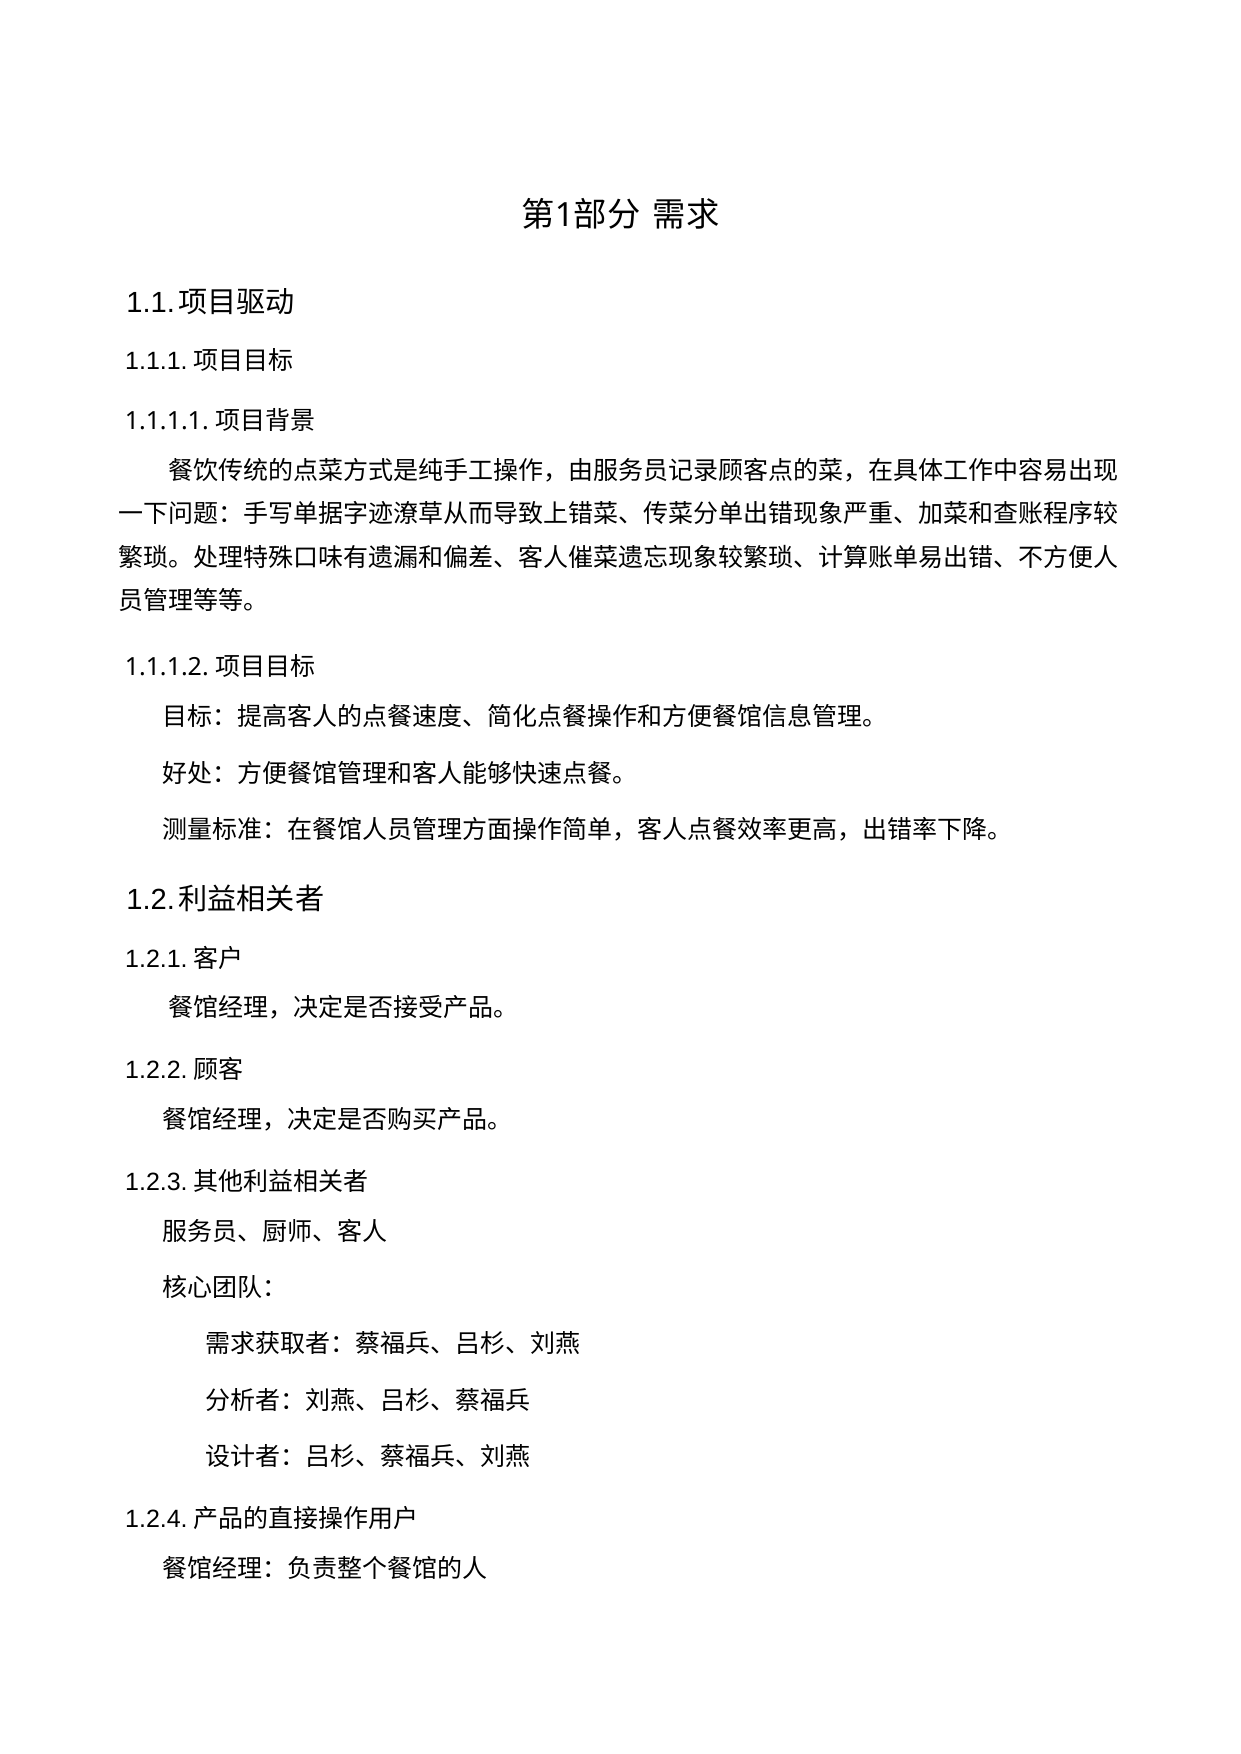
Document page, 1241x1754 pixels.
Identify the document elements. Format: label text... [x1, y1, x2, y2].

subtitle 产品的直接操作用户 [118, 1498, 1122, 1534]
subtitle 项目目标 [118, 341, 1122, 377]
subtitle 需求 [118, 188, 1122, 236]
text 测量标准：在餐馆人员管理方面操作简单，客人点餐效率更高，出错率下降。 [118, 809, 1122, 846]
subtitle 项目目标 [118, 647, 1122, 683]
text 设计者：吕杉、蔡福兵、刘燕 [118, 1436, 1122, 1473]
text 好处：方便餐馆管理和客人能够快速点餐。 [118, 753, 1122, 789]
text 目标：提高客人的点餐速度、简化点餐操作和方便餐馆信息管理。 [118, 697, 1122, 733]
text 核心团队： [118, 1267, 1122, 1304]
text 分析者：刘燕、吕杉、蔡福兵 [118, 1380, 1122, 1416]
text 餐馆经理，决定是否购买产品。 [118, 1099, 1122, 1136]
subtitle 顾客 [118, 1049, 1122, 1086]
text 服务员、厨师、客人 [118, 1211, 1122, 1247]
subtitle 客户 [118, 938, 1122, 974]
subtitle 项目驱动 [118, 278, 1122, 321]
subtitle 项目背景 [118, 400, 1122, 437]
subtitle 利益相关者 [118, 876, 1122, 918]
text 需求获取者：蔡福兵、吕杉、刘燕 [118, 1324, 1122, 1360]
subtitle 其他利益相关者 [118, 1161, 1122, 1197]
text 餐饮传统的点菜方式是纯手工操作，由服务员记录顾客点的菜，在具体工作中容易出现一下问题：手写单据字迹潦草从而导致上错菜、传菜分单出错现象严重、加菜和查账程序较繁琐。处理特殊口味有遗漏和偏差、客人催菜遗忘现象较繁琐、计算账单易出错、不方便人员管理等等。 [118, 450, 1122, 617]
text 餐馆经理，决定是否接受产品。 [118, 988, 1122, 1024]
text 餐馆经理：负责整个餐馆的人 [118, 1548, 1122, 1584]
